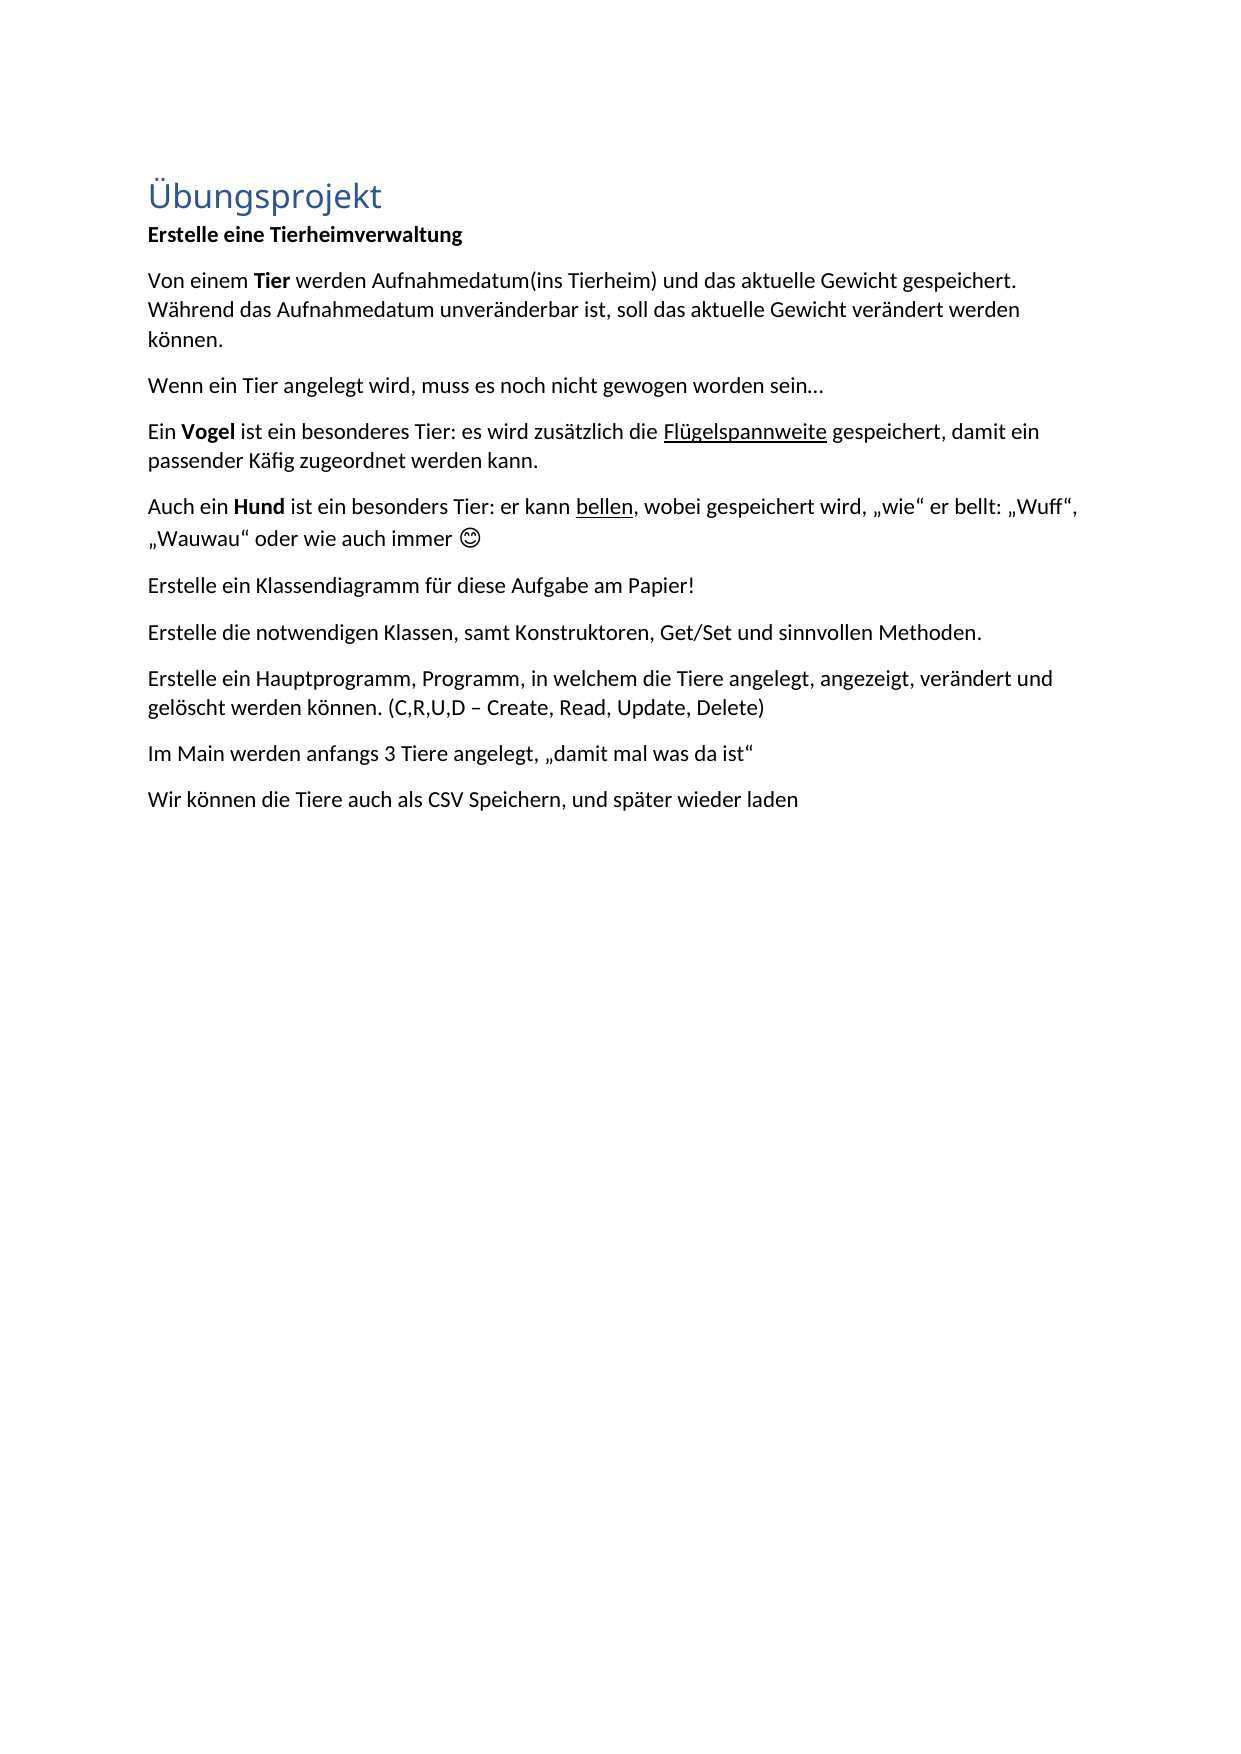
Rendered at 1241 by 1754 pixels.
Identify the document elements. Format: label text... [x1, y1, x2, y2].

subtitle Übungsprojekt [148, 173, 1093, 218]
text Erstelle ein Hauptprogramm, Programm, in welchem die Tiere angelegt, angezeigt, verändert und gelöscht werden können. (C,R,U,D – Create, Read, Update, Delete) [148, 664, 1093, 721]
text Wir können die Tiere auch als CSV Speichern, und später wieder laden [148, 785, 1093, 813]
text Erstelle die notwendigen Klassen, samt Konstruktoren, Get/Set und sinnvollen Methoden. [148, 618, 1093, 646]
text Erstelle ein Klassendiagramm für diese Aufgabe am Papier!Erstelle ein händisches Klassendiagramm. [148, 572, 1093, 599]
text Auch ein Hund ist ein besonders Tier: er kann bellen, wobei gespeichert wird, „wie“ er bellt: „Wuff“, „Wauwau“ oder wie auch immer 😊 [148, 492, 1093, 553]
text Ein Vogel ist ein besonderes Tier: es wird zusätzlich die Flügelspannweite gespeichert, damit ein passender Käfig zugeordnet werden kann. [148, 417, 1093, 474]
text Erstelle eine Tierheimverwaltung [148, 220, 1093, 248]
text Wenn ein Tier angelegt wird, muss es noch nicht gewogen worden sein… [148, 371, 1093, 399]
text Im Main werden anfangs 3 Tiere angelegt, „damit mal was da ist“ [148, 739, 1093, 767]
text Von einem Tier werden Aufnahmedatum(ins Tierheim) und das aktuelle Gewicht gespeichert. Während das Aufnahmedatum unveränderbar ist, soll das aktuelle Gewicht verändert werden können. [148, 266, 1093, 353]
